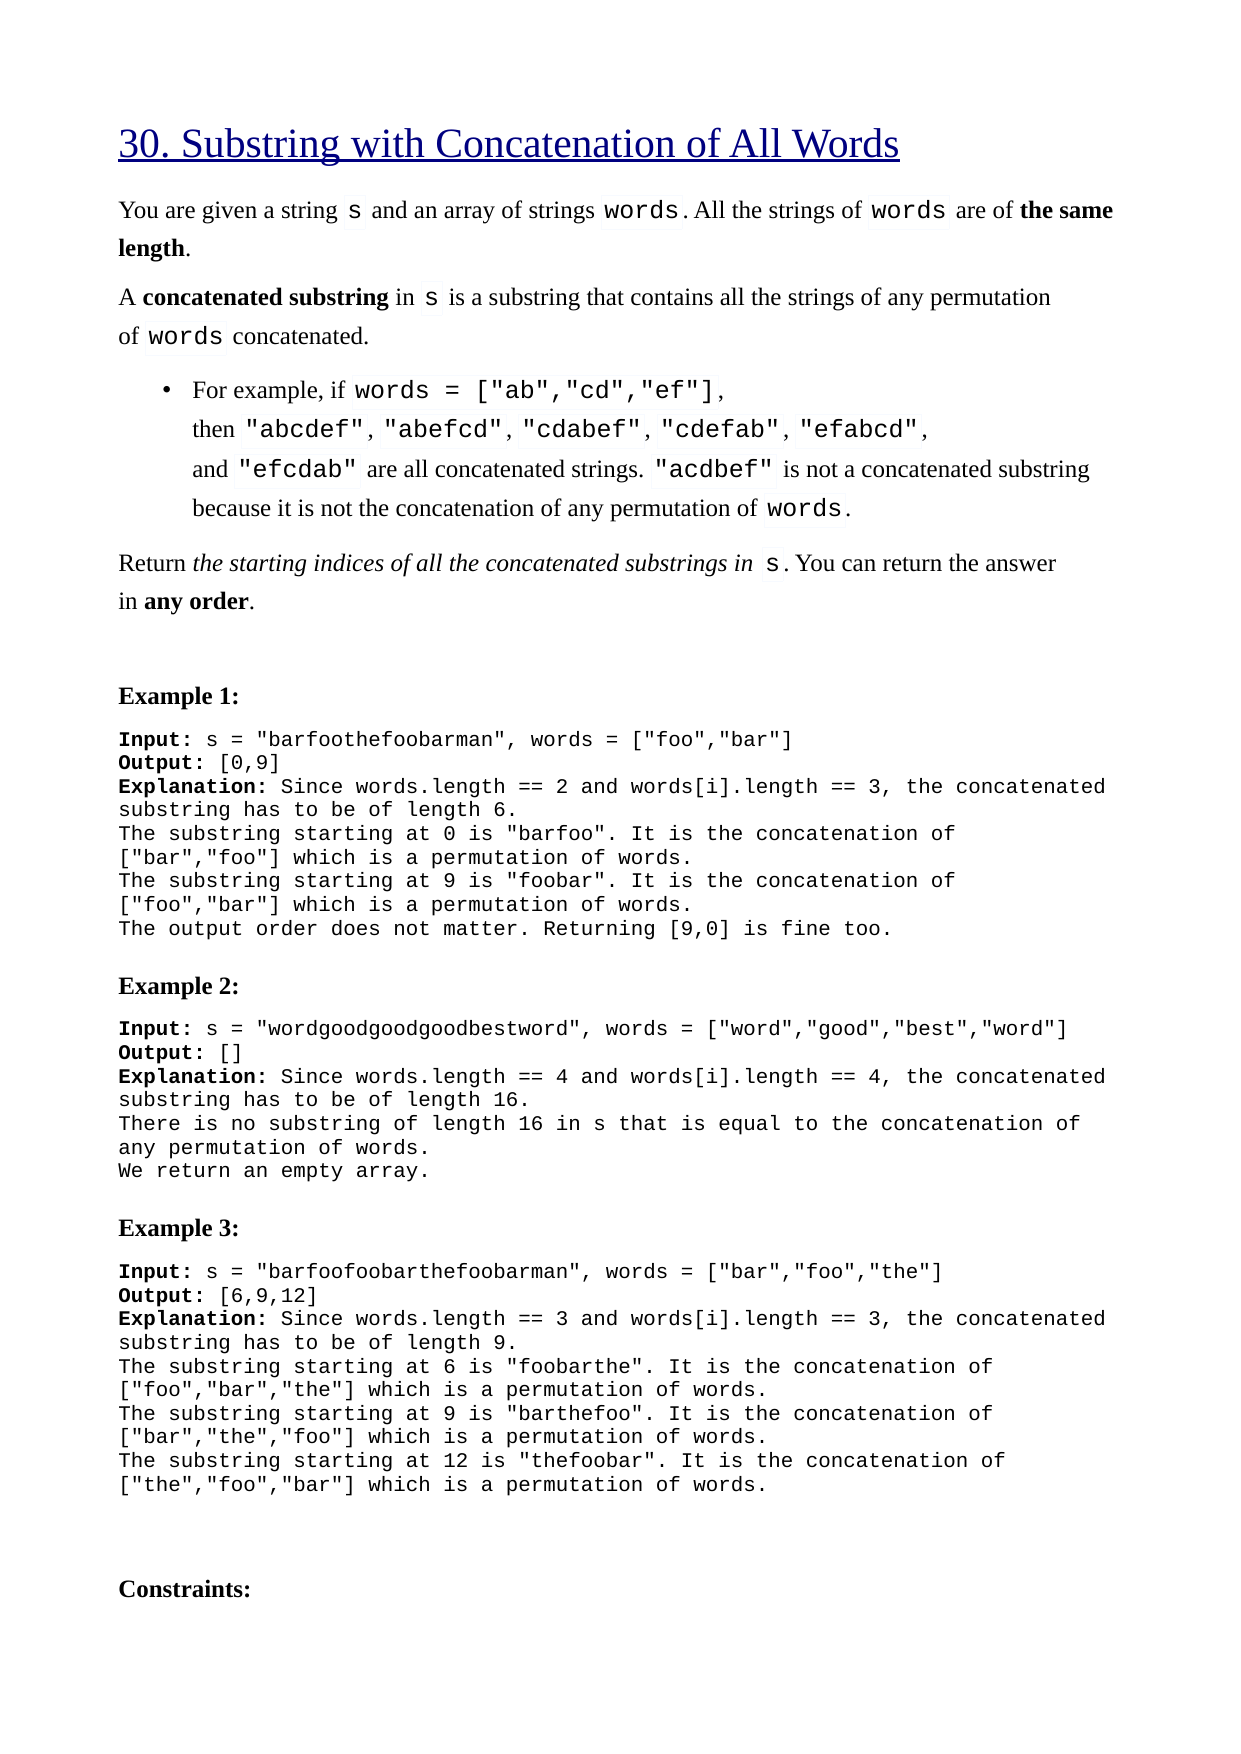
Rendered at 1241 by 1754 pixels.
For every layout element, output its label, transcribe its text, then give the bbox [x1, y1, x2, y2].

text Example 1: [118, 681, 1122, 710]
text Input: s = "barfoofoobarthefoobarman", words = ["bar","foo","the"] [118, 1261, 1122, 1285]
text The substring starting at 9 is "foobar". It is the concatenation of ["foo","bar"] which is a permutation of words. [118, 870, 1122, 918]
text Explanation: Since words.length == 2 and words[i].length == 3, the concatenated substring has to be of length 6. [118, 776, 1122, 823]
text We return an empty array. [118, 1160, 1122, 1184]
text There is no substring of length 16 in s that is equal to the concatenation of any permutation of words. [118, 1113, 1122, 1160]
text Input: s = "barfoothefoobarman", words = ["foo","bar"] [118, 728, 1122, 752]
list For example, if words = ["ab","cd","ef"], then "abcdef", "abefcd", "cdabef", "cdefab", "efabcd", and "efcdab" are all concatenated strings. "acdbef" is not a concatenated substring because it is not the concatenation of any permutation of words. [162, 374, 1122, 527]
text Constraints: [118, 1574, 1122, 1603]
text Input: s = "wordgoodgoodgoodbestword", words = ["word","good","best","word"] [118, 1018, 1122, 1042]
text Example 3: [118, 1213, 1122, 1242]
text The substring starting at 12 is "thefoobar". It is the concatenation of ["the","foo","bar"] which is a permutation of words. [118, 1450, 1122, 1497]
text The output order does not matter. Returning [9,0] is fine too. [118, 918, 1122, 941]
text Return the starting indices of all the concatenated substrings in s. You can return the answer in any order. [118, 547, 1122, 614]
text The substring starting at 0 is "barfoo". It is the concatenation of ["bar","foo"] which is a permutation of words. [118, 823, 1122, 870]
text The substring starting at 9 is "barthefoo". It is the concatenation of ["bar","the","foo"] which is a permutation of words. [118, 1403, 1122, 1450]
text Output: [0,9] [118, 752, 1122, 776]
text Explanation: Since words.length == 4 and words[i].length == 4, the concatenated substring has to be of length 16. [118, 1066, 1122, 1113]
text Example 2: [118, 971, 1122, 999]
text Output: [] [118, 1042, 1122, 1066]
text A concatenated substring in s is a substring that contains all the strings of any permutation of words concatenated. [118, 281, 1122, 355]
text The substring starting at 6 is "foobarthe". It is the concatenation of ["foo","bar","the"] which is a permutation of words. [118, 1356, 1122, 1403]
text Explanation: Since words.length == 3 and words[i].length == 3, the concatenated substring has to be of length 9. [118, 1308, 1122, 1356]
text 30. Substring with Concatenation of All Words [118, 118, 1122, 166]
text You are given a string s and an array of strings words. All the strings of words are of the same length. [118, 195, 1122, 262]
text Output: [6,9,12] [118, 1285, 1122, 1308]
